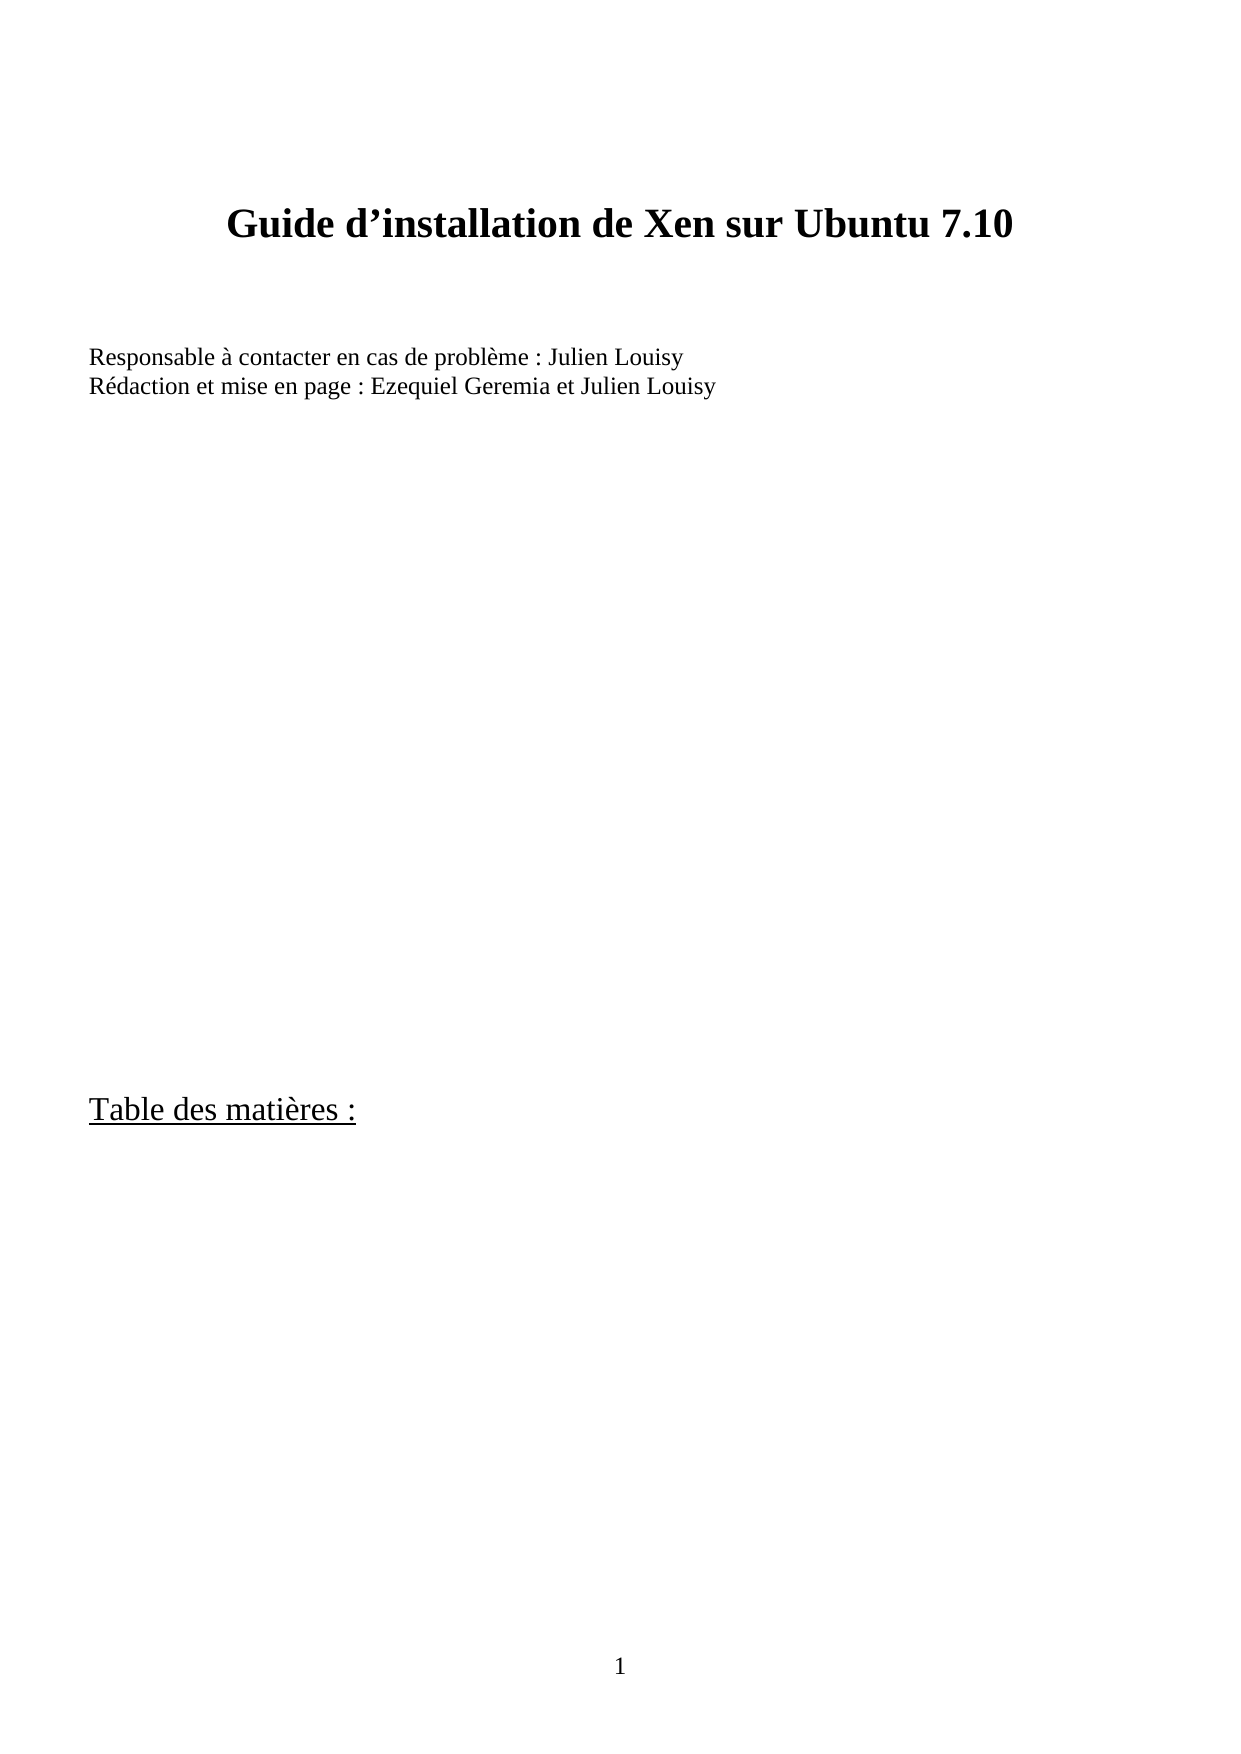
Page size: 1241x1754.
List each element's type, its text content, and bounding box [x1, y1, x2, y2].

text Table des matières : [89, 1090, 1151, 1128]
text Guide d’installation de Xen sur Ubuntu 7.10 [89, 198, 1151, 246]
text Responsable à contacter en cas de problème : Julien Louisy [89, 342, 1151, 371]
text Rédaction et mise en page : Ezequiel Geremia et Julien Louisy [89, 371, 1151, 400]
